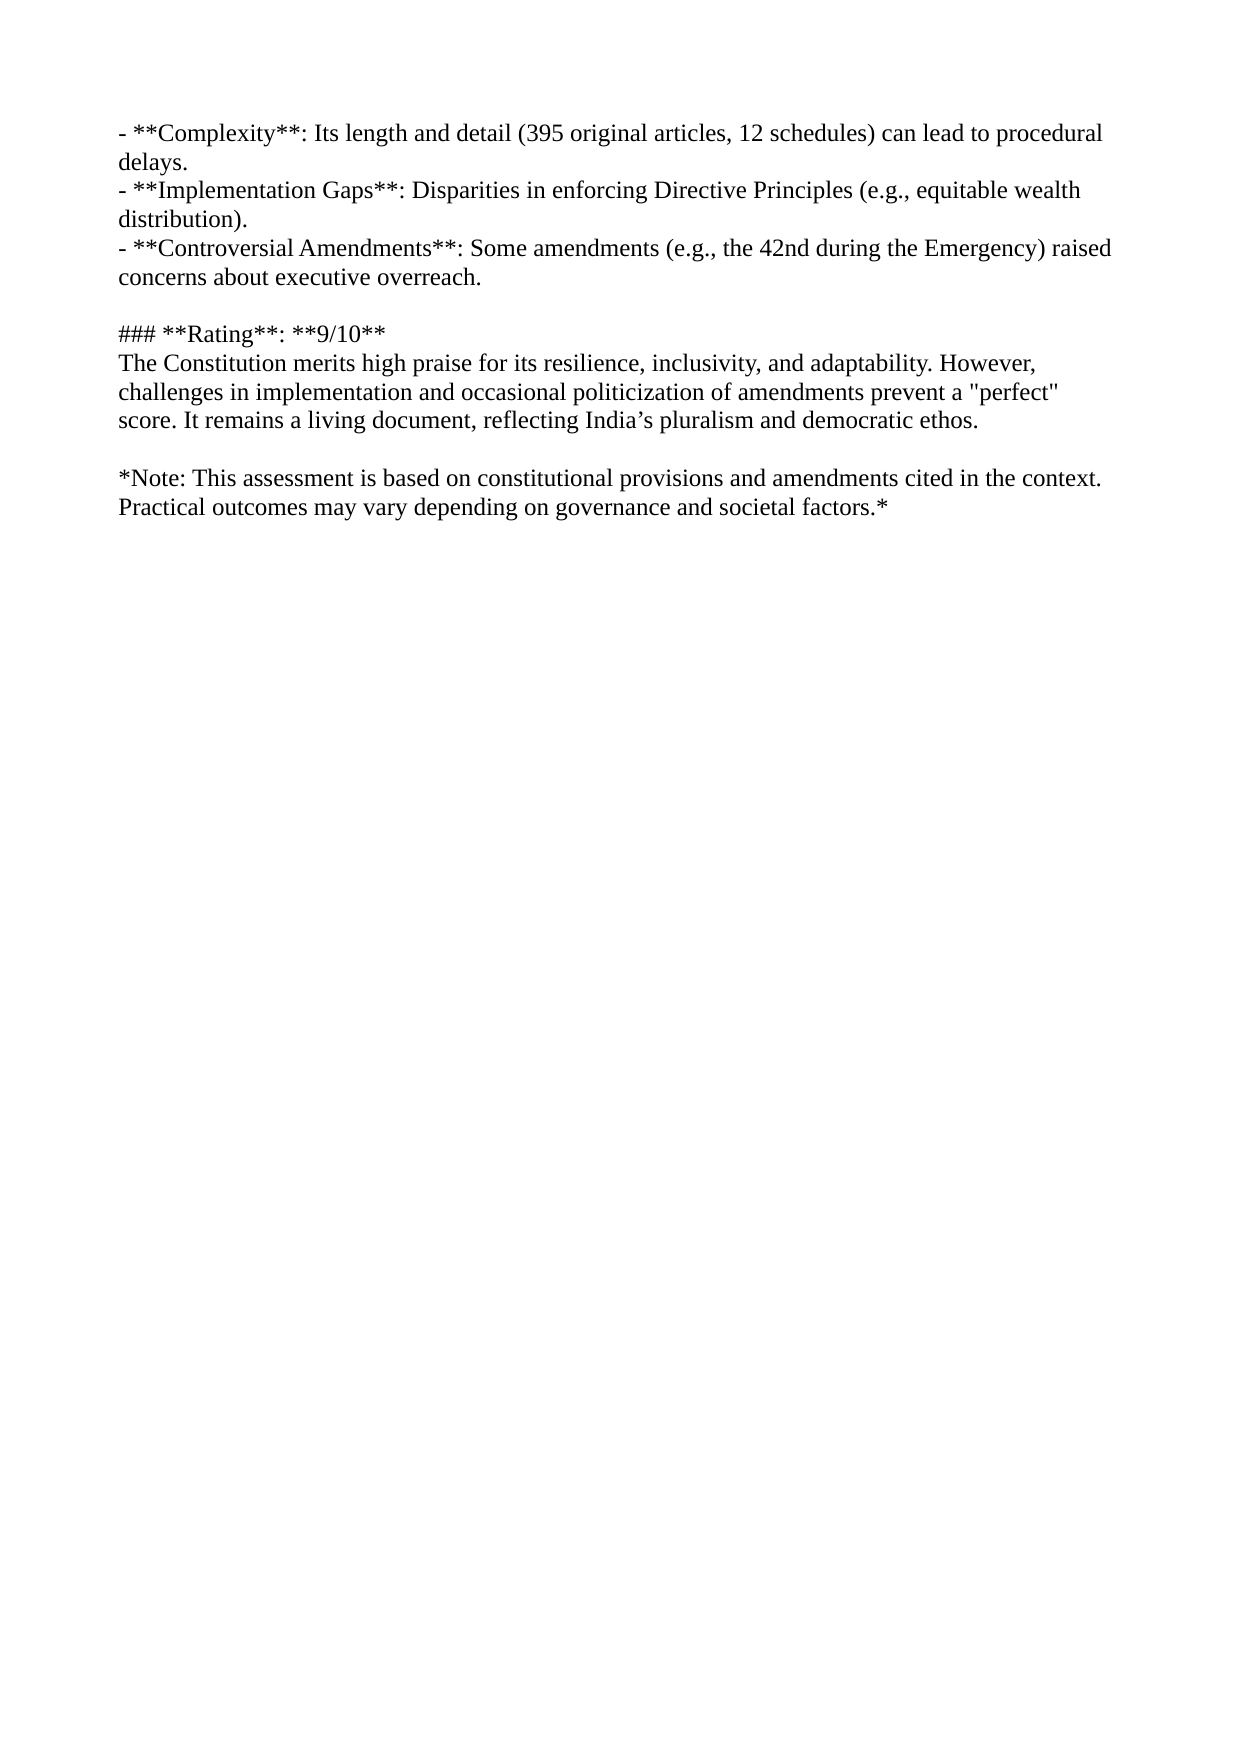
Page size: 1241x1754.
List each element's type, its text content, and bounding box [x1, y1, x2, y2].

text *Note: This assessment is based on constitutional provisions and amendments cited in the context. Practical outcomes may vary depending on governance and societal factors.* [118, 463, 1122, 521]
text - **Controversial Amendments**: Some amendments (e.g., the 42nd during the Emergency) raised concerns about executive overreach. [118, 233, 1122, 291]
text The Constitution merits high praise for its resilience, inclusivity, and adaptability. However, challenges in implementation and occasional politicization of amendments prevent a "perfect" score. It remains a living document, reflecting India’s pluralism and democratic ethos. [118, 348, 1122, 434]
text - **Implementation Gaps**: Disparities in enforcing Directive Principles (e.g., equitable wealth distribution). [118, 176, 1122, 233]
text ### **Rating**: **9/10** [118, 319, 1122, 348]
text - **Complexity**: Its length and detail (395 original articles, 12 schedules) can lead to procedural delays. [118, 118, 1122, 176]
